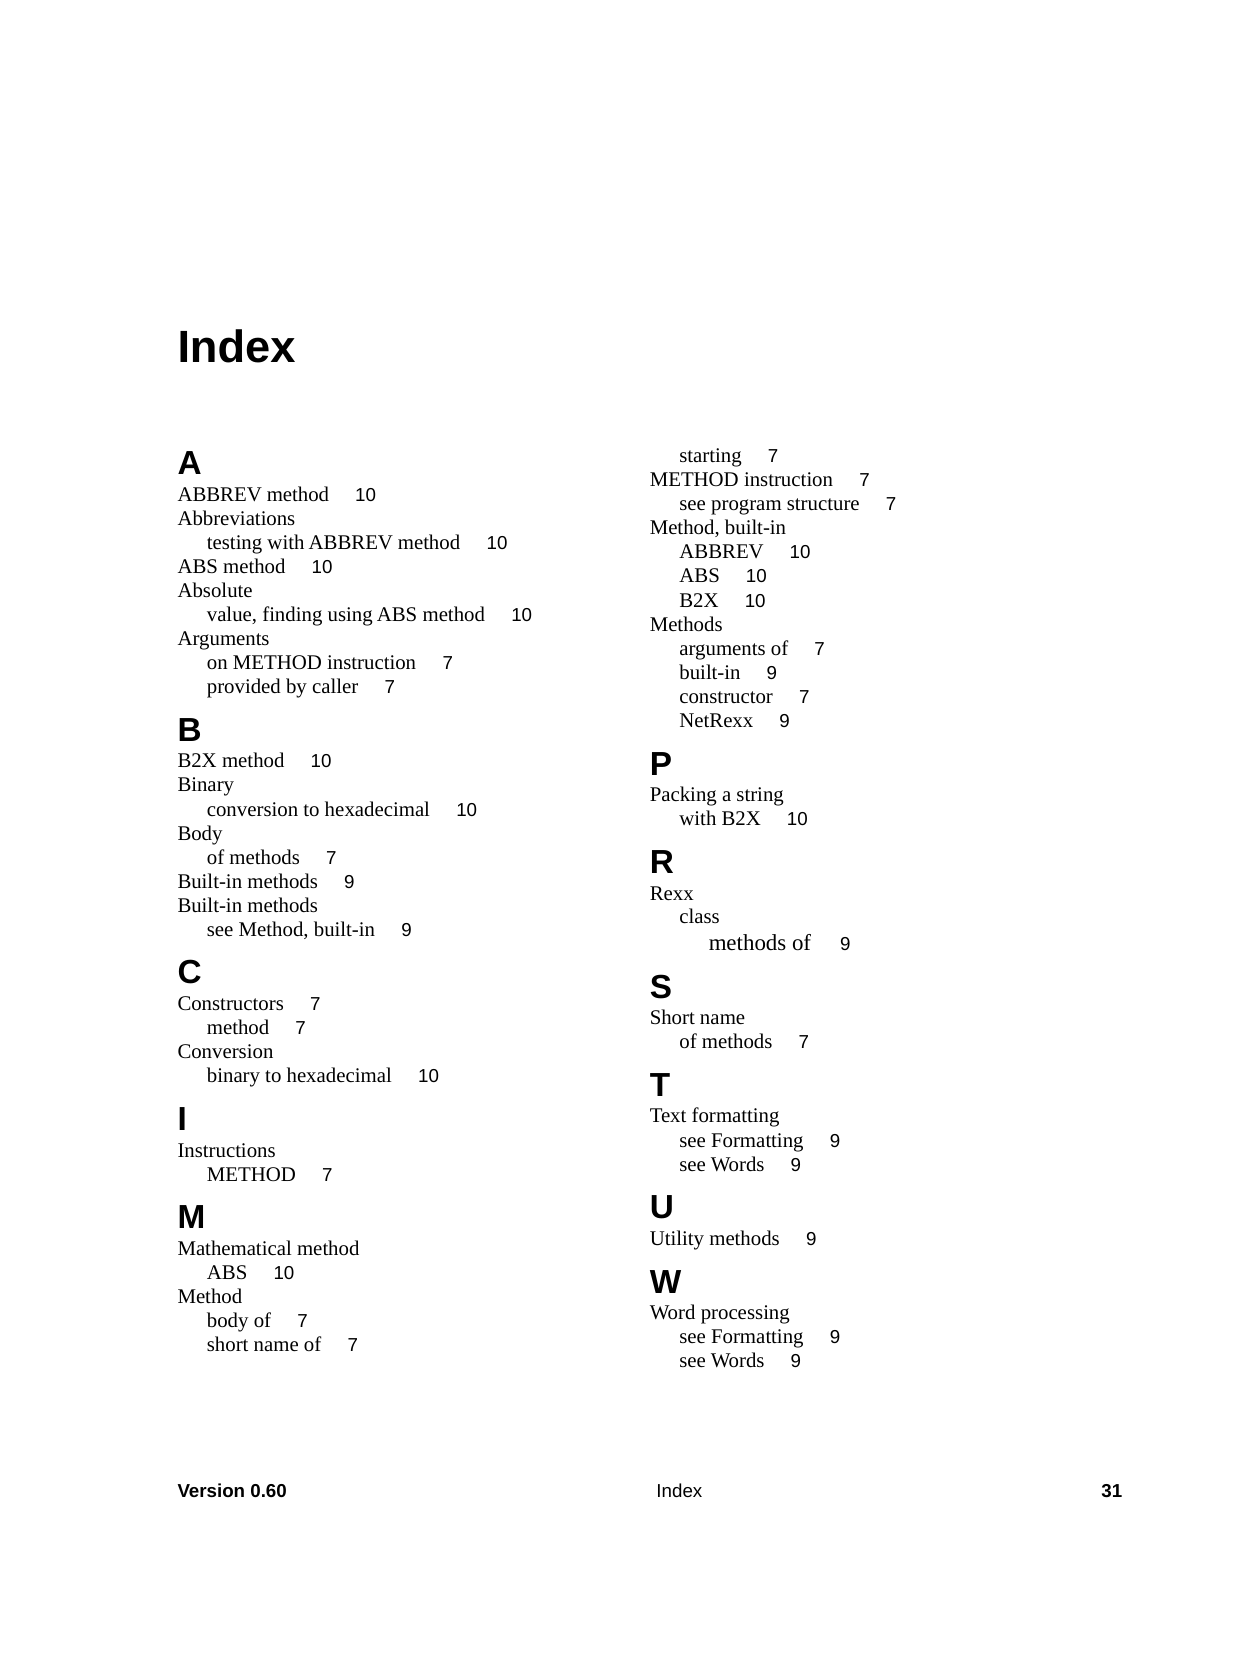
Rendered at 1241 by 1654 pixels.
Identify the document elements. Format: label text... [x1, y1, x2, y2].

text S [649, 967, 1122, 1005]
text B [177, 710, 649, 748]
subtitle Index [177, 320, 1122, 372]
text of methods 7 [207, 844, 649, 869]
text see Formatting 9 [679, 1324, 1122, 1348]
text method 7 [207, 1015, 649, 1039]
text C [177, 953, 649, 991]
text Absolute [177, 578, 649, 602]
text Utility methods 9 [649, 1226, 1122, 1250]
text P [649, 744, 1122, 782]
text Rexx [649, 880, 1122, 904]
text B2X 10 [679, 587, 1122, 612]
text Text formatting [649, 1103, 1122, 1127]
text short name of 7 [207, 1332, 649, 1356]
text ABBREV 10 [679, 539, 1122, 563]
text U [649, 1187, 1122, 1226]
text body of 7 [207, 1308, 649, 1332]
text conversion to hexadecimal 10 [207, 796, 649, 821]
text Method, built-in [649, 515, 1122, 539]
text A [177, 443, 649, 482]
text see Words 9 [679, 1348, 1122, 1372]
text Body [177, 821, 649, 844]
text Method [177, 1284, 649, 1308]
text constructor 7 [679, 684, 1122, 708]
text Constructors 7 [177, 991, 649, 1015]
text see program structure 7 [679, 491, 1122, 515]
text Mathematical method [177, 1236, 649, 1260]
text Methods [649, 612, 1122, 636]
text ABS 10 [207, 1260, 649, 1284]
text built-in 9 [679, 660, 1122, 684]
text of methods 7 [679, 1029, 1122, 1053]
text Packing a string [649, 782, 1122, 806]
text Built-in methods 9 [177, 869, 649, 893]
text provided by caller 7 [207, 674, 649, 698]
text testing with ABBREV method 10 [207, 530, 649, 554]
text Conversion [177, 1039, 649, 1063]
text ABS 10 [679, 563, 1122, 587]
text T [649, 1065, 1122, 1103]
text with B2X 10 [679, 806, 1122, 830]
text W [649, 1262, 1122, 1300]
text see Method, built-in 9 [207, 917, 649, 941]
text class [679, 904, 1122, 928]
text Word processing [649, 1300, 1122, 1324]
text on METHOD instruction 7 [207, 650, 649, 674]
text I [177, 1099, 649, 1137]
text METHOD 7 [207, 1162, 649, 1186]
text NetRexx 9 [679, 708, 1122, 732]
text see Words 9 [679, 1152, 1122, 1176]
text Binary [177, 772, 649, 796]
text Arguments [177, 626, 649, 650]
text ABS method 10 [177, 554, 649, 578]
text METHOD instruction 7 [649, 467, 1122, 491]
text value, finding using ABS method 10 [207, 602, 649, 626]
text M [177, 1197, 649, 1236]
text Built-in methods [177, 893, 649, 917]
text R [649, 842, 1122, 880]
text Short name [649, 1005, 1122, 1029]
text starting 7 [679, 443, 1122, 467]
text see Formatting 9 [679, 1127, 1122, 1152]
text Instructions [177, 1137, 649, 1162]
text B2X method 10 [177, 748, 649, 772]
text binary to hexadecimal 10 [207, 1063, 649, 1087]
text ABBREV method 10 [177, 482, 649, 506]
text arguments of 7 [679, 636, 1122, 660]
text Abbreviations [177, 506, 649, 530]
text methods of 9 [708, 928, 1122, 955]
